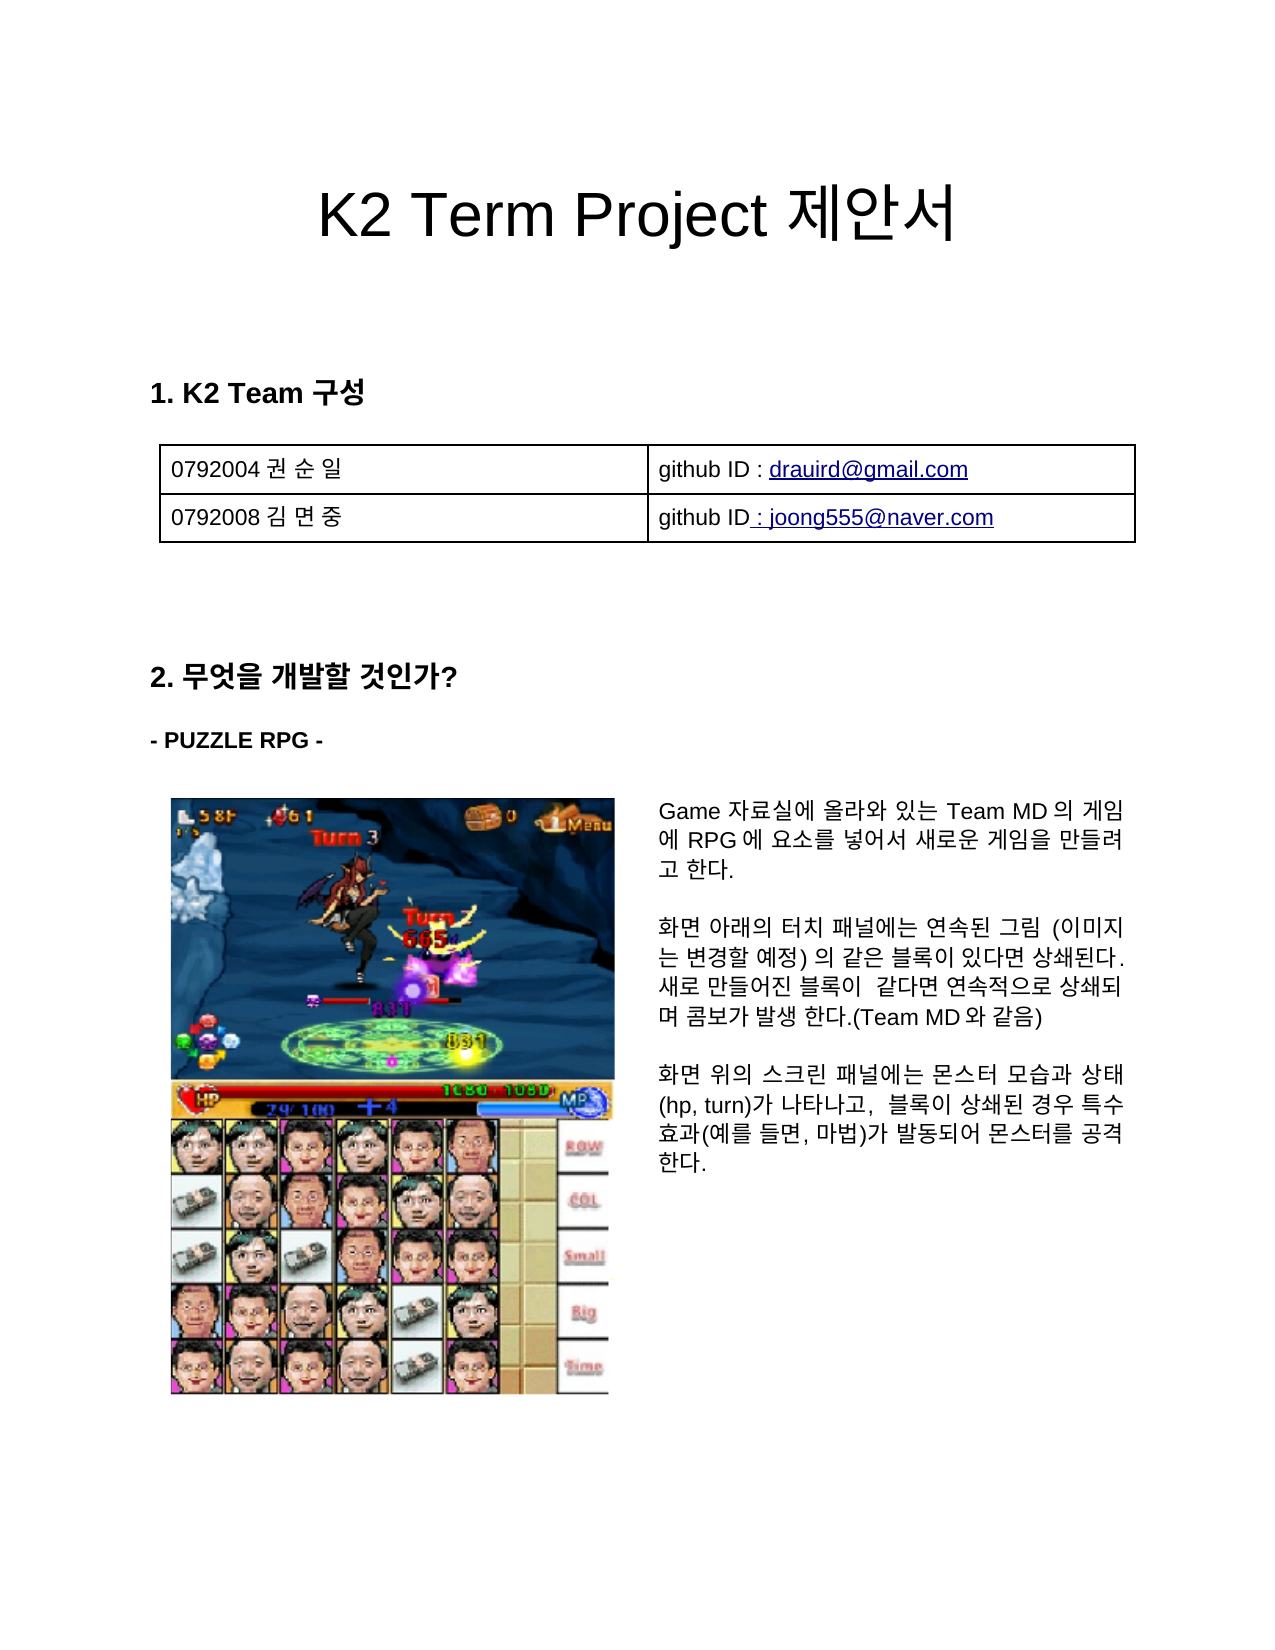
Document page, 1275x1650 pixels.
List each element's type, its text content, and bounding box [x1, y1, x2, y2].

picture [170, 798, 615, 1396]
table_header [161, 788, 647, 1406]
table_header Game 자료실에 올라와 있는 Team MD의 게임에 RPG에 요소를 넣어서 새로운 게임을 만들려고 한다. 화면 아래의 터치 패널에는 연속된 그림 (이미지는 변경할 예정) 의 같은 블록이 있다면 상쇄된다. 새로 만들어진 블록이 같다면 연속적으로 상쇄되며 콤보가 발생 한다.(Team MD와 같음) 화면 위의 스크린 패널에는 몬스터 모습과 상태(hp, turn)가 나타나고, 블록이 상쇄된 경우 특수효과(예를 들면, 마법)가 발동되어 몬스터를 공격한다. [649, 788, 1134, 1406]
table_cell 0792008 김 면 중 [161, 495, 647, 541]
text K2 Term Project 제안서 [150, 179, 1125, 249]
table_header github ID : drauird@gmail.com [649, 446, 1134, 492]
text - PUZZLE RPG - [150, 727, 1125, 753]
table_header 0792004 권 순 일 [161, 446, 647, 492]
text 1. K2 Team 구성 [150, 377, 1125, 410]
table_cell github ID : joong555@naver.com [649, 495, 1134, 541]
text 2. 무엇을 개발할 것인가? [150, 661, 1125, 693]
